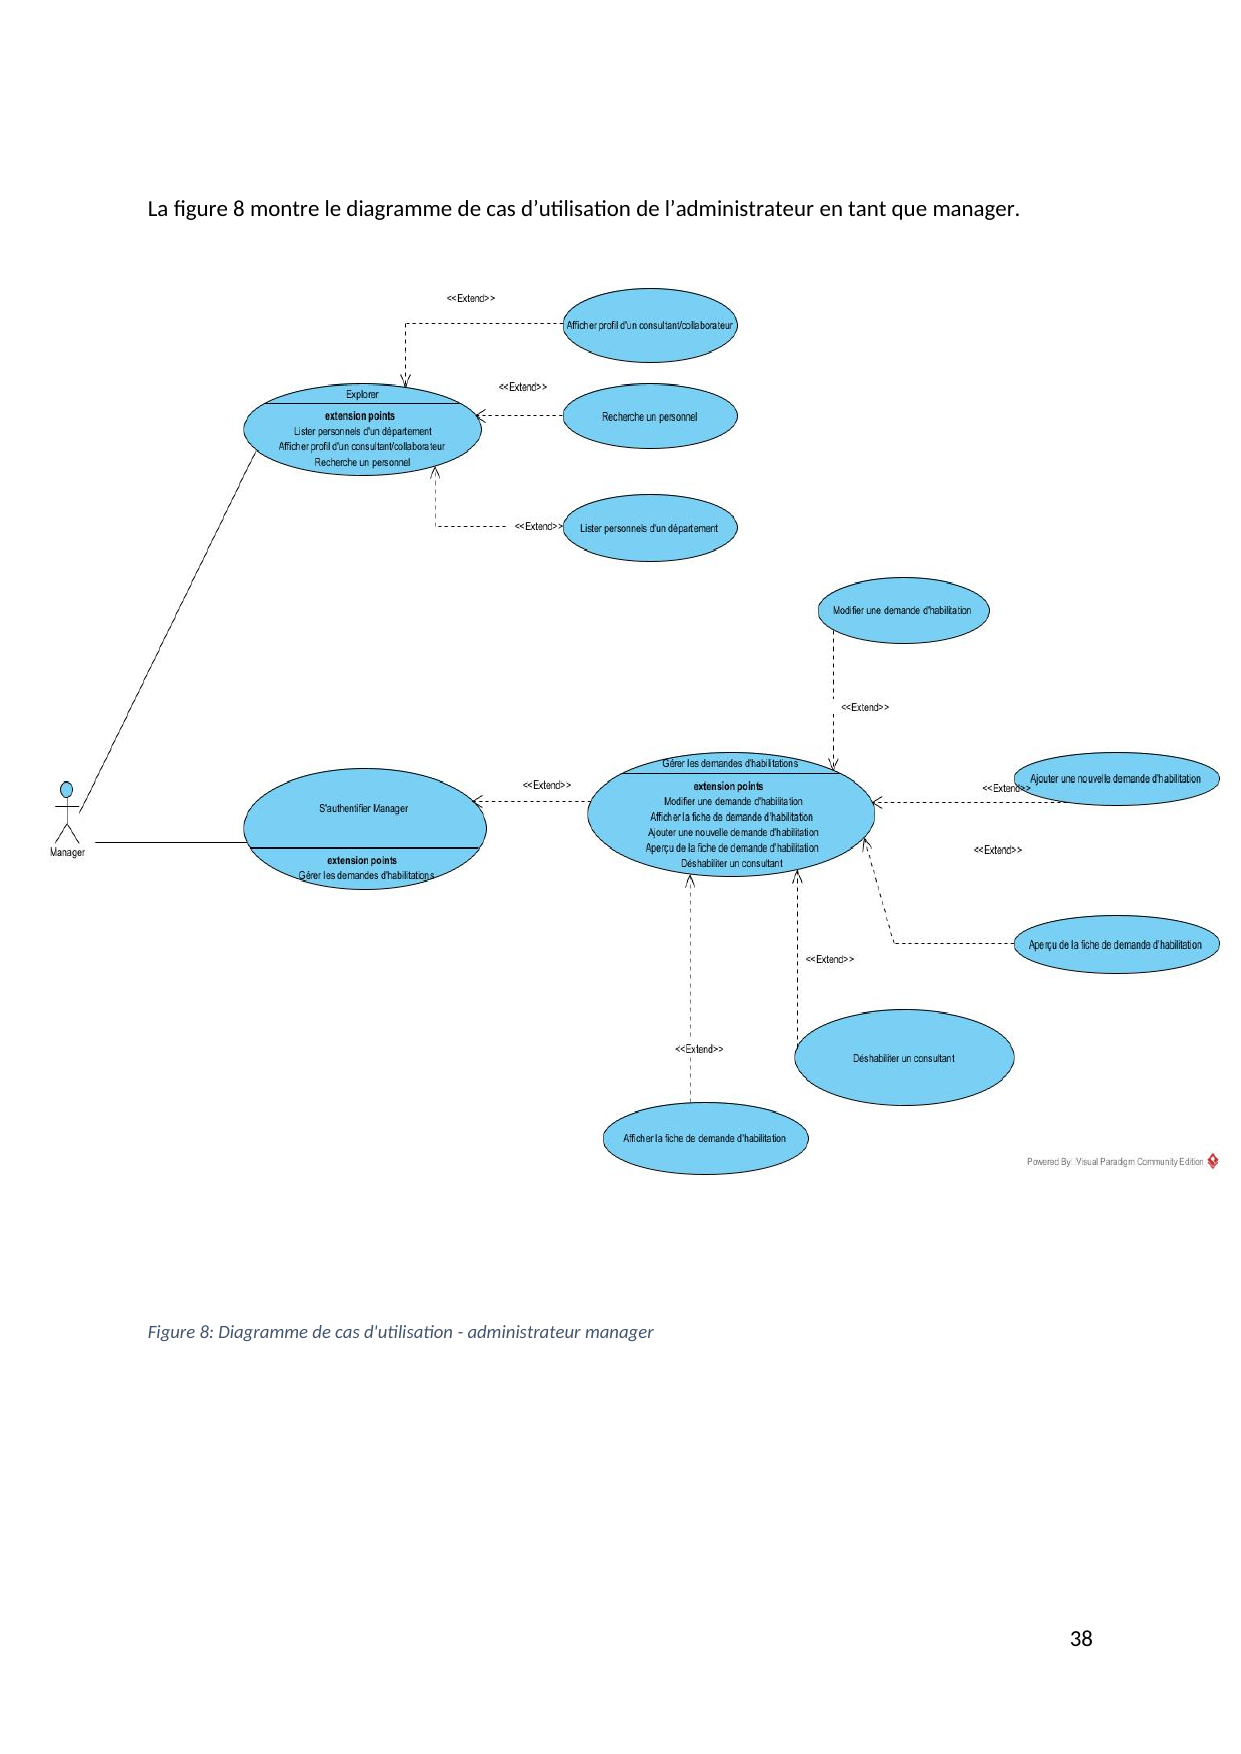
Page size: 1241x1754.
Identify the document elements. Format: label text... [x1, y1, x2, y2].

text La figure 8 montre le diagramme de cas d’utilisation de l’administrateur en tant que manager. [148, 194, 1093, 222]
text Figure 8: Diagramme de cas d'utilisation - administrateur manager [148, 1321, 1093, 1343]
picture [40, 286, 1222, 1179]
